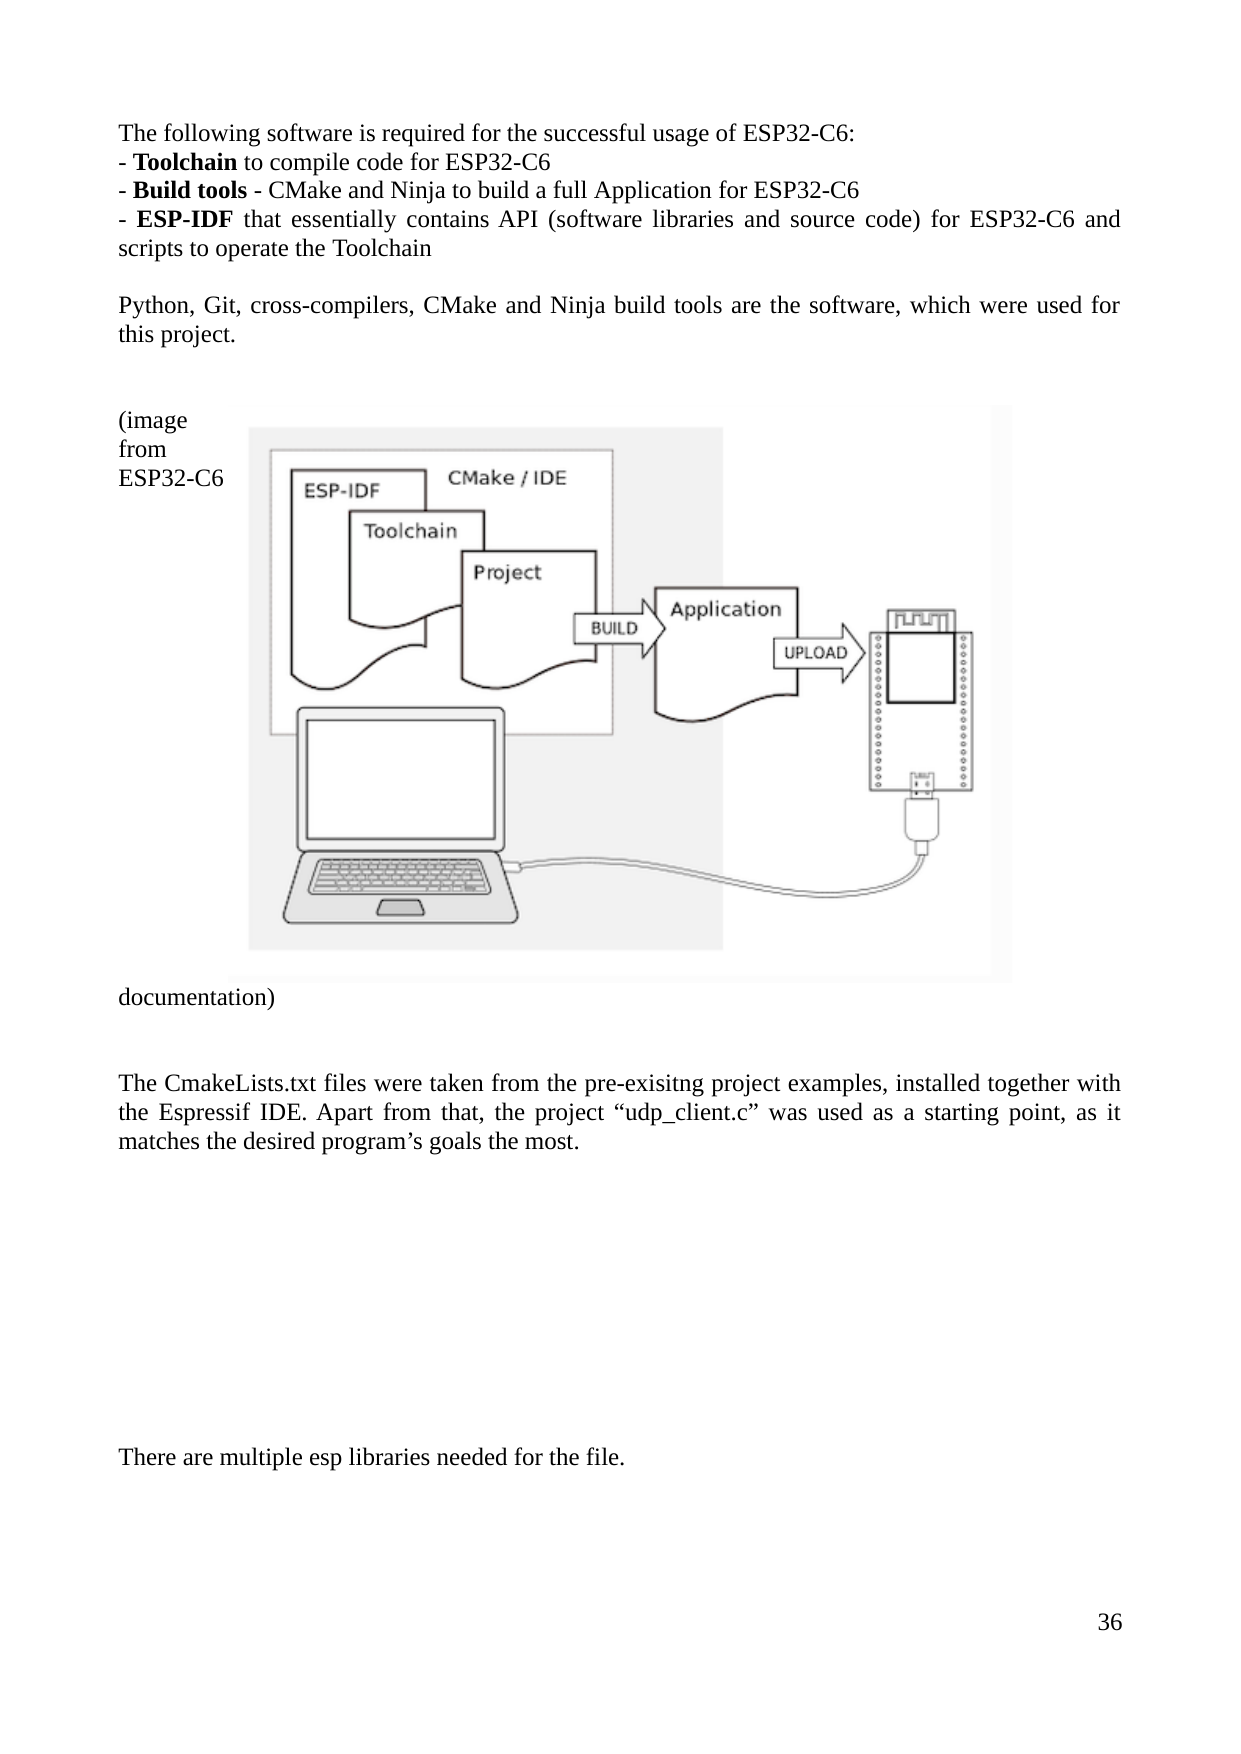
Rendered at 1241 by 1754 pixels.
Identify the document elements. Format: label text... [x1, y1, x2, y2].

text - Toolchain to compile code for ESP32-C6 [118, 147, 1122, 176]
text Python, Git, cross-compilers, CMake and Ninja build tools are the software, which were used for this project. [118, 291, 1122, 348]
text The CmakeLists.txt files were taken from the pre-exisitng project examples, installed together with the Espressif IDE. Apart from that, the project “udp_client.c” was used as a starting point, as it matches the desired program’s goals the most. [118, 1068, 1122, 1155]
text The following software is required for the successful usage of ESP32-C6: [118, 118, 1122, 147]
text There are multiple esp libraries needed for the file. [118, 1442, 1122, 1471]
text - ESP-IDF that essentially contains API (software libraries and source code) for ESP32-C6 and scripts to operate the Toolchain [118, 204, 1122, 262]
picture [227, 405, 1013, 983]
text - Build tools - CMake and Ninja to build a full Application for ESP32-C6 [118, 176, 1122, 204]
text (image from ESP32-C6 documentation) [118, 406, 1122, 1011]
